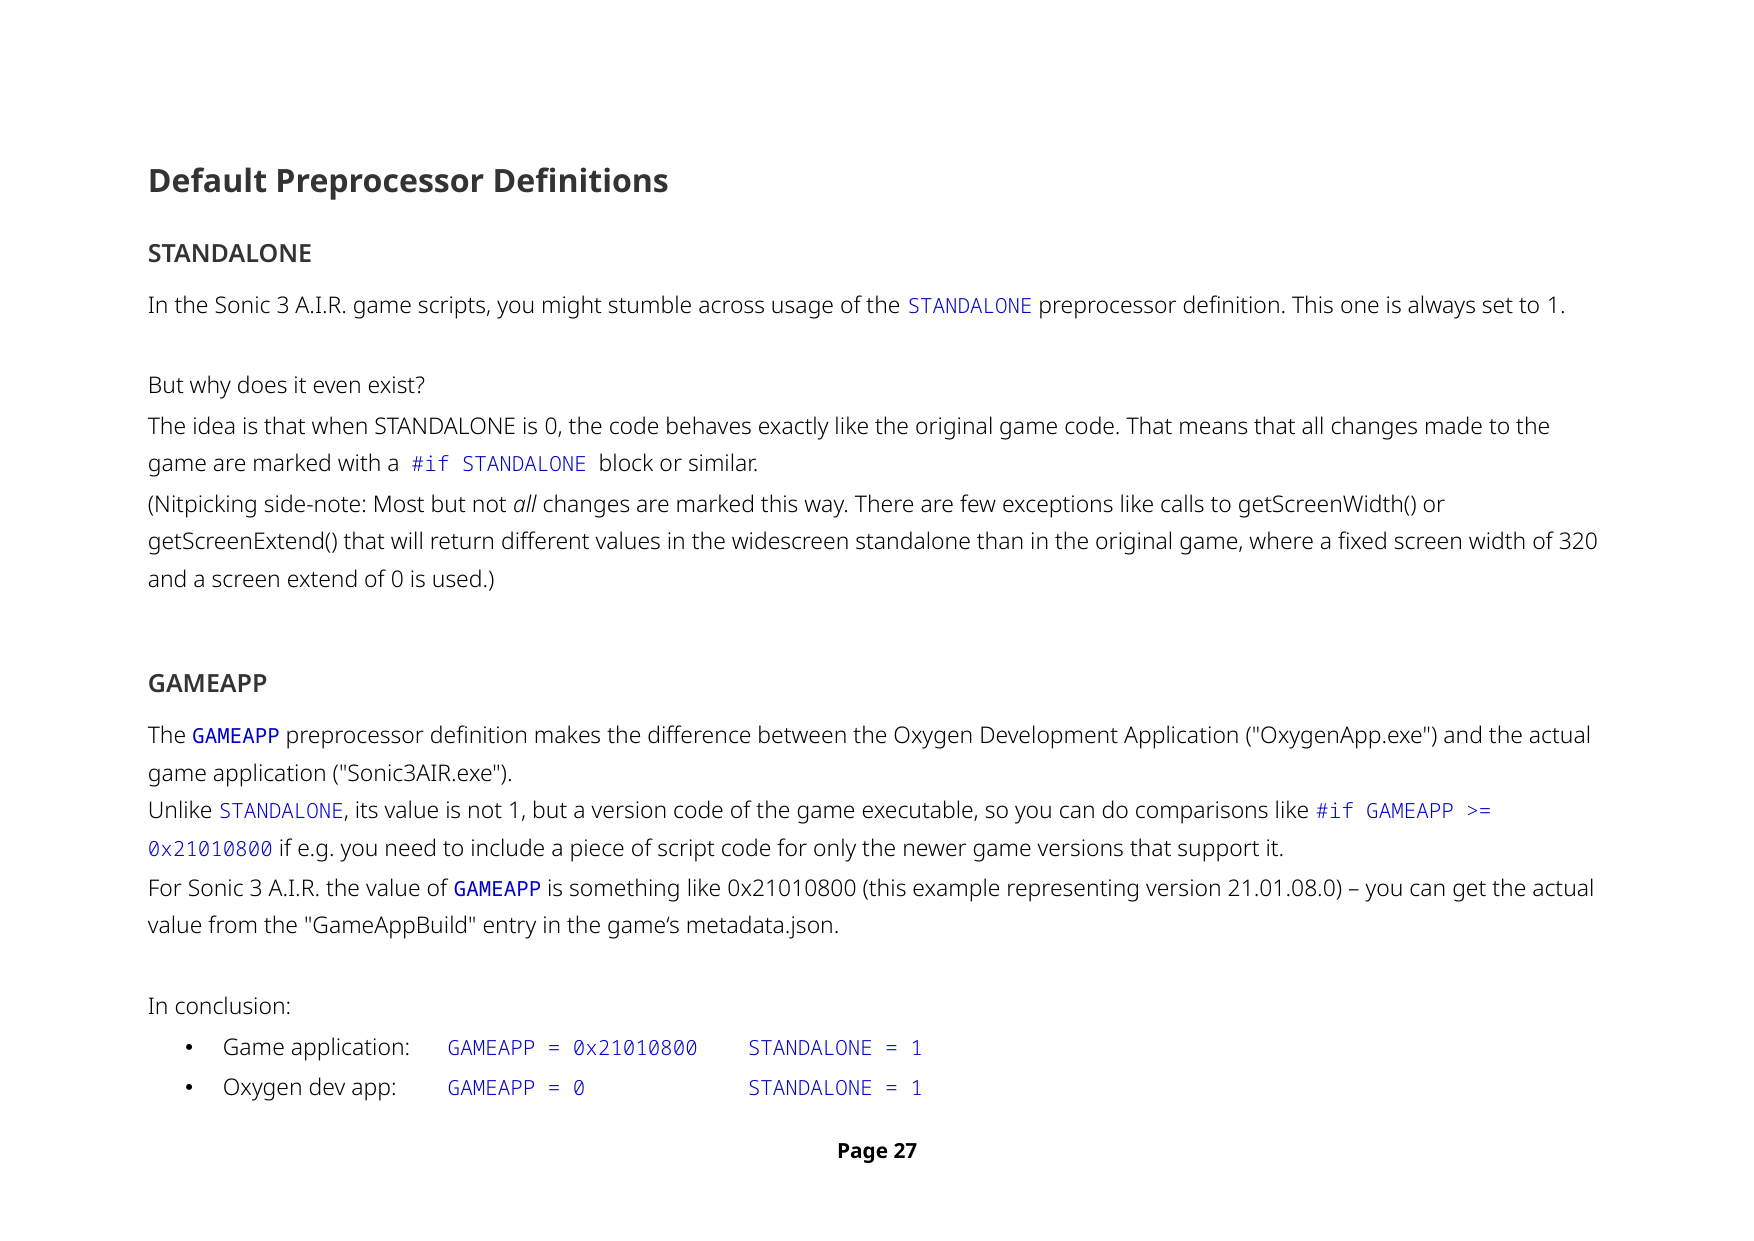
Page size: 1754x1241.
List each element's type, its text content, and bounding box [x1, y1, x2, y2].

text For Sonic 3 A.I.R. the value of GAMEAPP is something like 0x21010800 (this example representing version 21.01.08.0) – you can get the actual value from the "GameAppBuild" entry in the game‘s metadata.json. [148, 872, 1606, 941]
text (Nitpicking side-note: Most but not all changes are marked this way. There are few exceptions like calls to getScreenWidth() or getScreenExtend() that will return different values in the widescreen standalone than in the original game, where a fixed screen width of 320 and a screen extend of 0 is used.) [148, 488, 1606, 594]
subtitle GAMEAPP [148, 666, 1606, 700]
list Oxygen dev app: GAMEAPP = 0 STANDALONE = 1 [185, 1071, 1606, 1102]
text In conclusion: [148, 990, 1606, 1021]
list Game application: GAMEAPP = 0x21010800 STANDALONE = 1 [185, 1031, 1606, 1062]
text But why does it even exist? [148, 369, 1606, 401]
text In the Sonic 3 A.I.R. game scripts, you might stumble across usage of the STANDALONE preprocessor definition. This one is always set to 1. [148, 288, 1606, 320]
subtitle STANDALONE [148, 235, 1606, 269]
text The idea is that when STANDALONE is 0, the code behaves exactly like the original game code. That means that all changes made to the game are marked with a #if STANDALONE block or similar. [148, 410, 1606, 478]
text The GAMEAPP preprocessor definition makes the difference between the Oxygen Development Application ("OxygenApp.exe") and the actual game application ("Sonic3AIR.exe"). Unlike STANDALONE, its value is not 1, but a version code of the game executable, so you can do comparisons like #if GAMEAPP >= 0x21010800 if e.g. you need to include a piece of script code for only the newer game versions that support it. [148, 719, 1606, 863]
subtitle Default Preprocessor Definitions [148, 158, 1606, 201]
